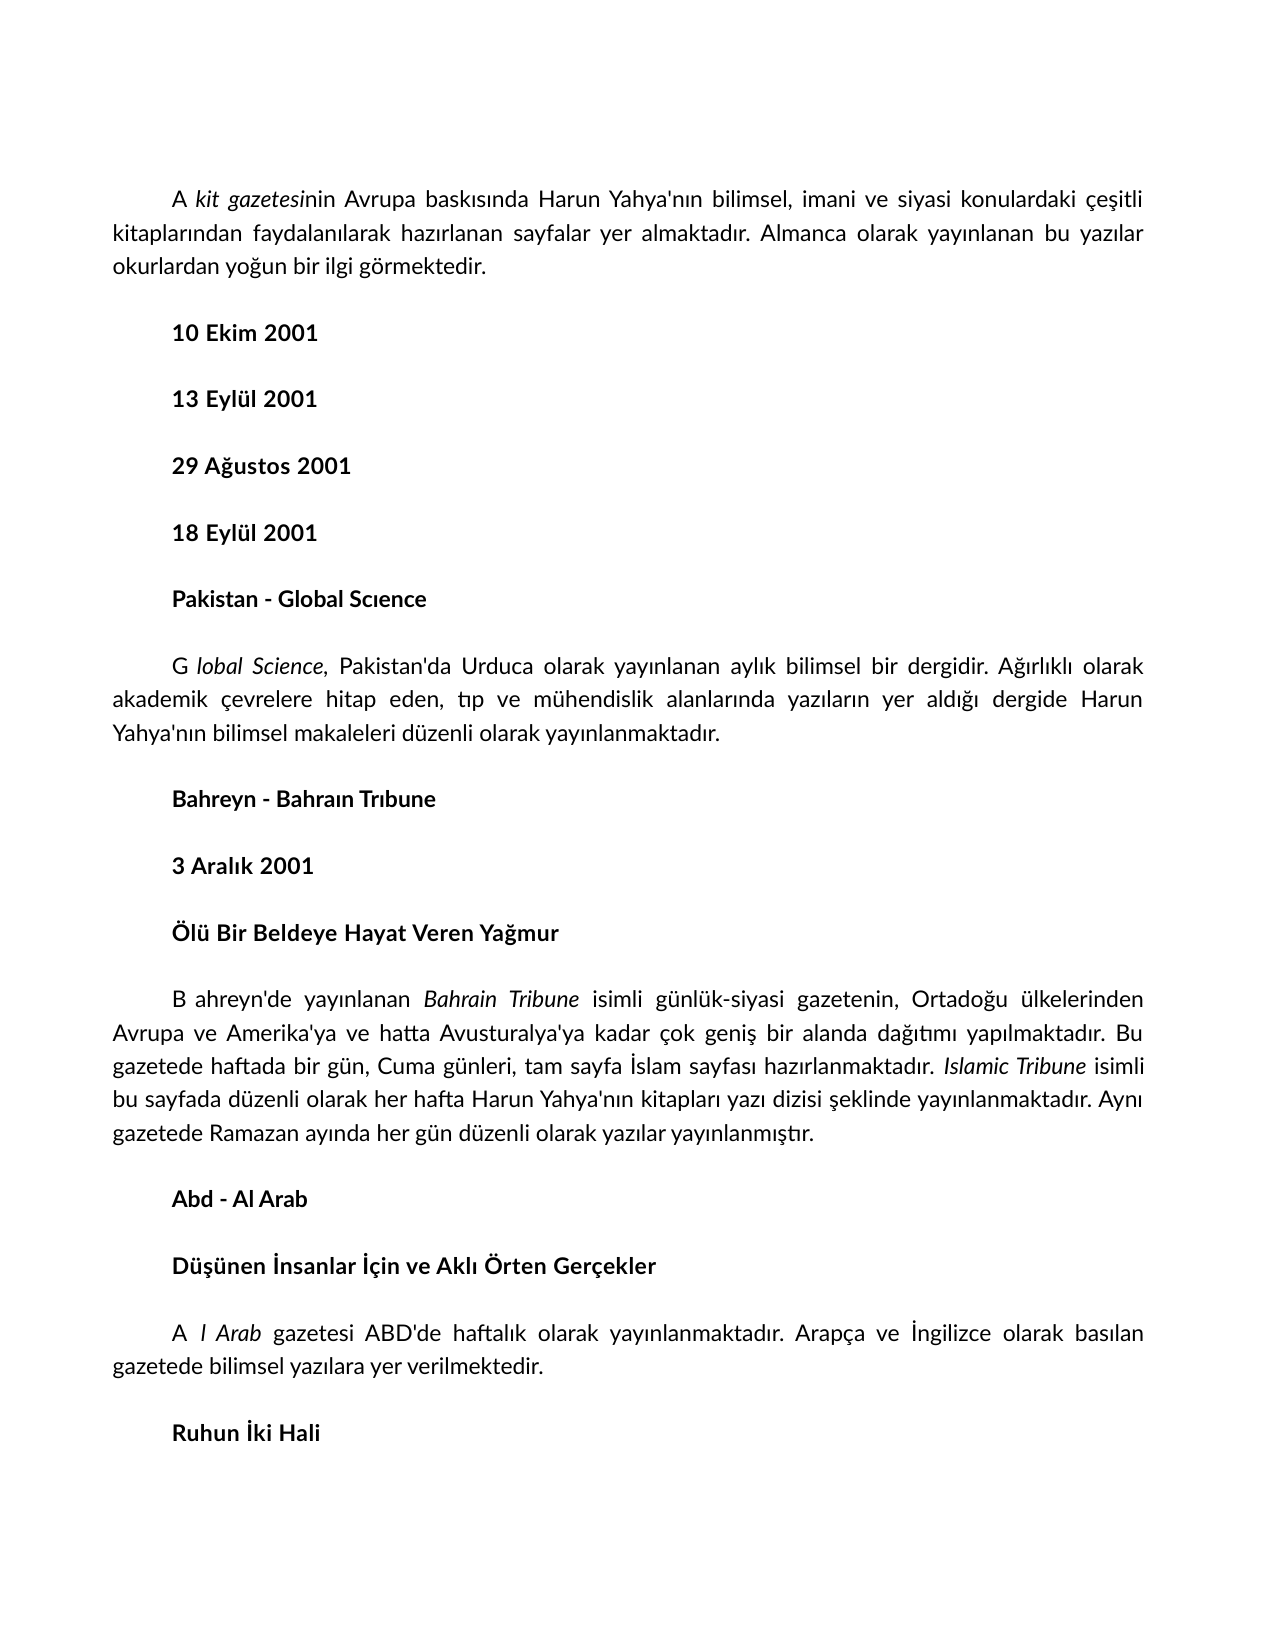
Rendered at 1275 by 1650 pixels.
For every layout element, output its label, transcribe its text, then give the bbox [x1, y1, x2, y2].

text Düşünen İnsanlar İçin ve Aklı Örten Gerçekler [112, 1248, 1145, 1281]
text 29 Ağustos 2001 [112, 448, 1145, 481]
text 10 Ekim 2001 [112, 314, 1145, 348]
text Ölü Bir Beldeye Hayat Veren Yağmur [112, 914, 1145, 948]
text 18 Eylül 2001 [112, 514, 1145, 548]
text Ruhun İki Hali [112, 1414, 1145, 1448]
text Pakistan - Global Scıence [112, 581, 1145, 614]
text Bahreyn'de yayınlanan Bahrain Tribune isimli günlük-siyasi gazetenin, Ortadoğu ülkelerinden Avrupa ve Amerika'ya ve hatta Avusturalya'ya kadar çok geniş bir alanda dağıtımı yapılmaktadır. Bu gazetede haftada bir gün, Cuma günleri, tam sayfa İslam sayfası hazırlanmaktadır. Islamic Tribune isimli bu sayfada düzenli olarak her hafta Harun Yahya'nın kitapları yazı dizisi şeklinde yayınlanmaktadır. Aynı gazetede Ramazan ayında her gün düzenli olarak yazılar yayınlanmıştır. [112, 981, 1145, 1148]
text 13 Eylül 2001 [112, 381, 1145, 414]
text Abd - Al Arab [112, 1181, 1145, 1214]
text Global Science, Pakistan'da Urduca olarak yayınlanan aylık bilimsel bir dergidir. Ağırlıklı olarak akademik çevrelere hitap eden, tıp ve mühendislik alanlarında yazıların yer aldığı dergide Harun Yahya'nın bilimsel makaleleri düzenli olarak yayınlanmaktadır. [112, 648, 1145, 748]
text Bahreyn - Bahraın Trıbune [112, 781, 1145, 814]
text Al Arab gazetesi ABD'de haftalık olarak yayınlanmaktadır. Arapça ve İngilizce olarak basılan gazetede bilimsel yazılara yer verilmektedir. [112, 1314, 1145, 1381]
text 3 Aralık 2001 [112, 848, 1145, 881]
text Akit gazetesinin Avrupa baskısında Harun Yahya'nın bilimsel, imani ve siyasi konulardaki çeşitli kitaplarından faydalanılarak hazırlanan sayfalar yer almaktadır. Almanca olarak yayınlanan bu yazılar okurlardan yoğun bir ilgi görmektedir. [112, 181, 1145, 281]
